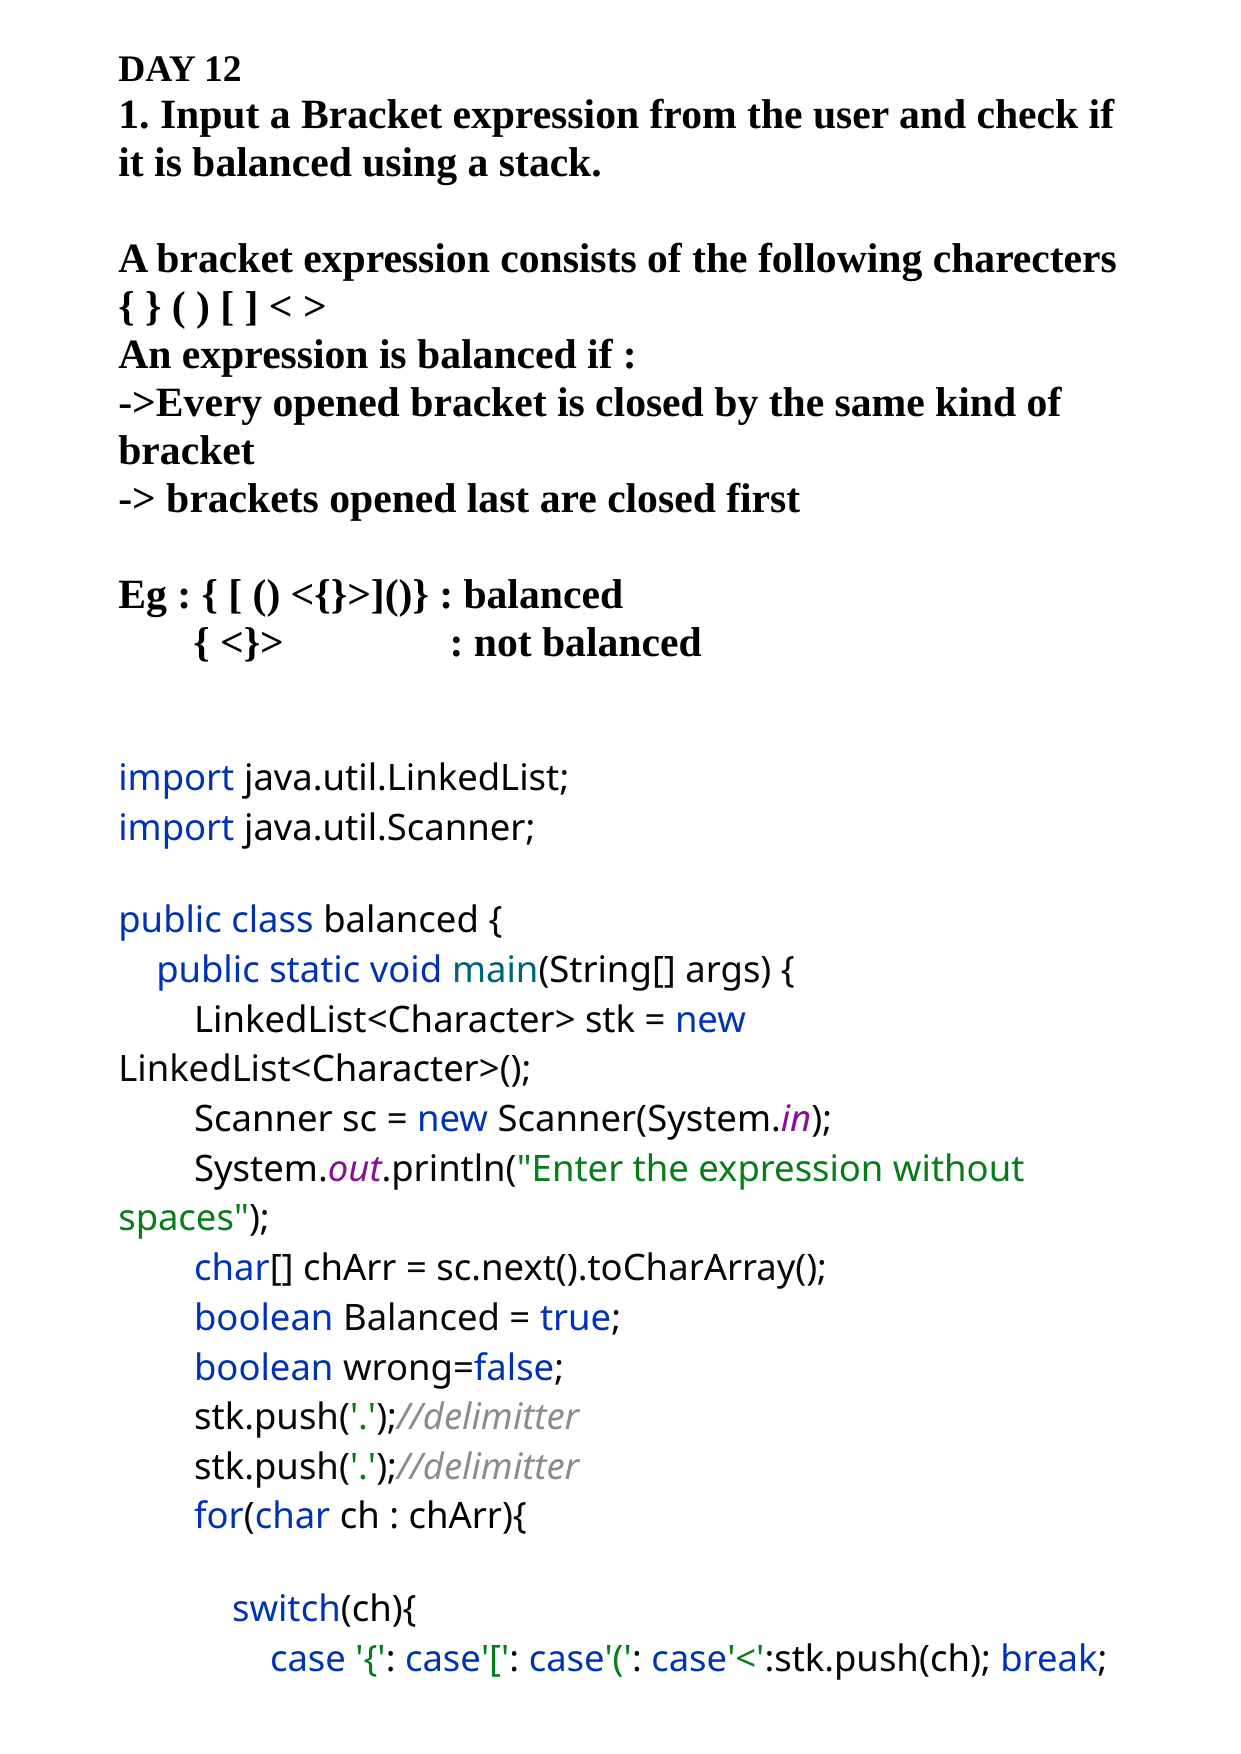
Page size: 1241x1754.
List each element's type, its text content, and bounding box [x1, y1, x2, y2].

text 1. Input a Bracket expression from the user and check if it is balanced using a stack. [118, 90, 1122, 186]
text ->Every opened bracket is closed by the same kind of bracket [118, 377, 1122, 473]
text A bracket expression consists of the following charecters [118, 234, 1122, 282]
text DAY 12 [118, 47, 1122, 90]
text -> brackets opened last are closed first [118, 473, 1122, 521]
text Eg : { [ () <{}>]()} : balanced [118, 569, 1122, 617]
text An expression is balanced if : [118, 329, 1122, 377]
text import java.util.LinkedList; import java.util.Scanner; public class balanced { public static void main(String[] args) { LinkedList<Character> stk = new LinkedList<Character>(); Scanner sc = new Scanner(System.in); System.out.println("Enter the expression without spaces"); char[] chArr = sc.next().toCharArray(); boolean Balanced = true; boolean wrong=false; stk.push('.');//delimitter stk.push('.');//delimitter for(char ch : chArr){ switch(ch){ case '{': case'[': case'(': case'<':stk.push(ch); break; [118, 708, 1122, 1682]
text { } ( ) [ ] < > [118, 282, 1122, 329]
text { <}> : not balanced [118, 617, 1122, 665]
